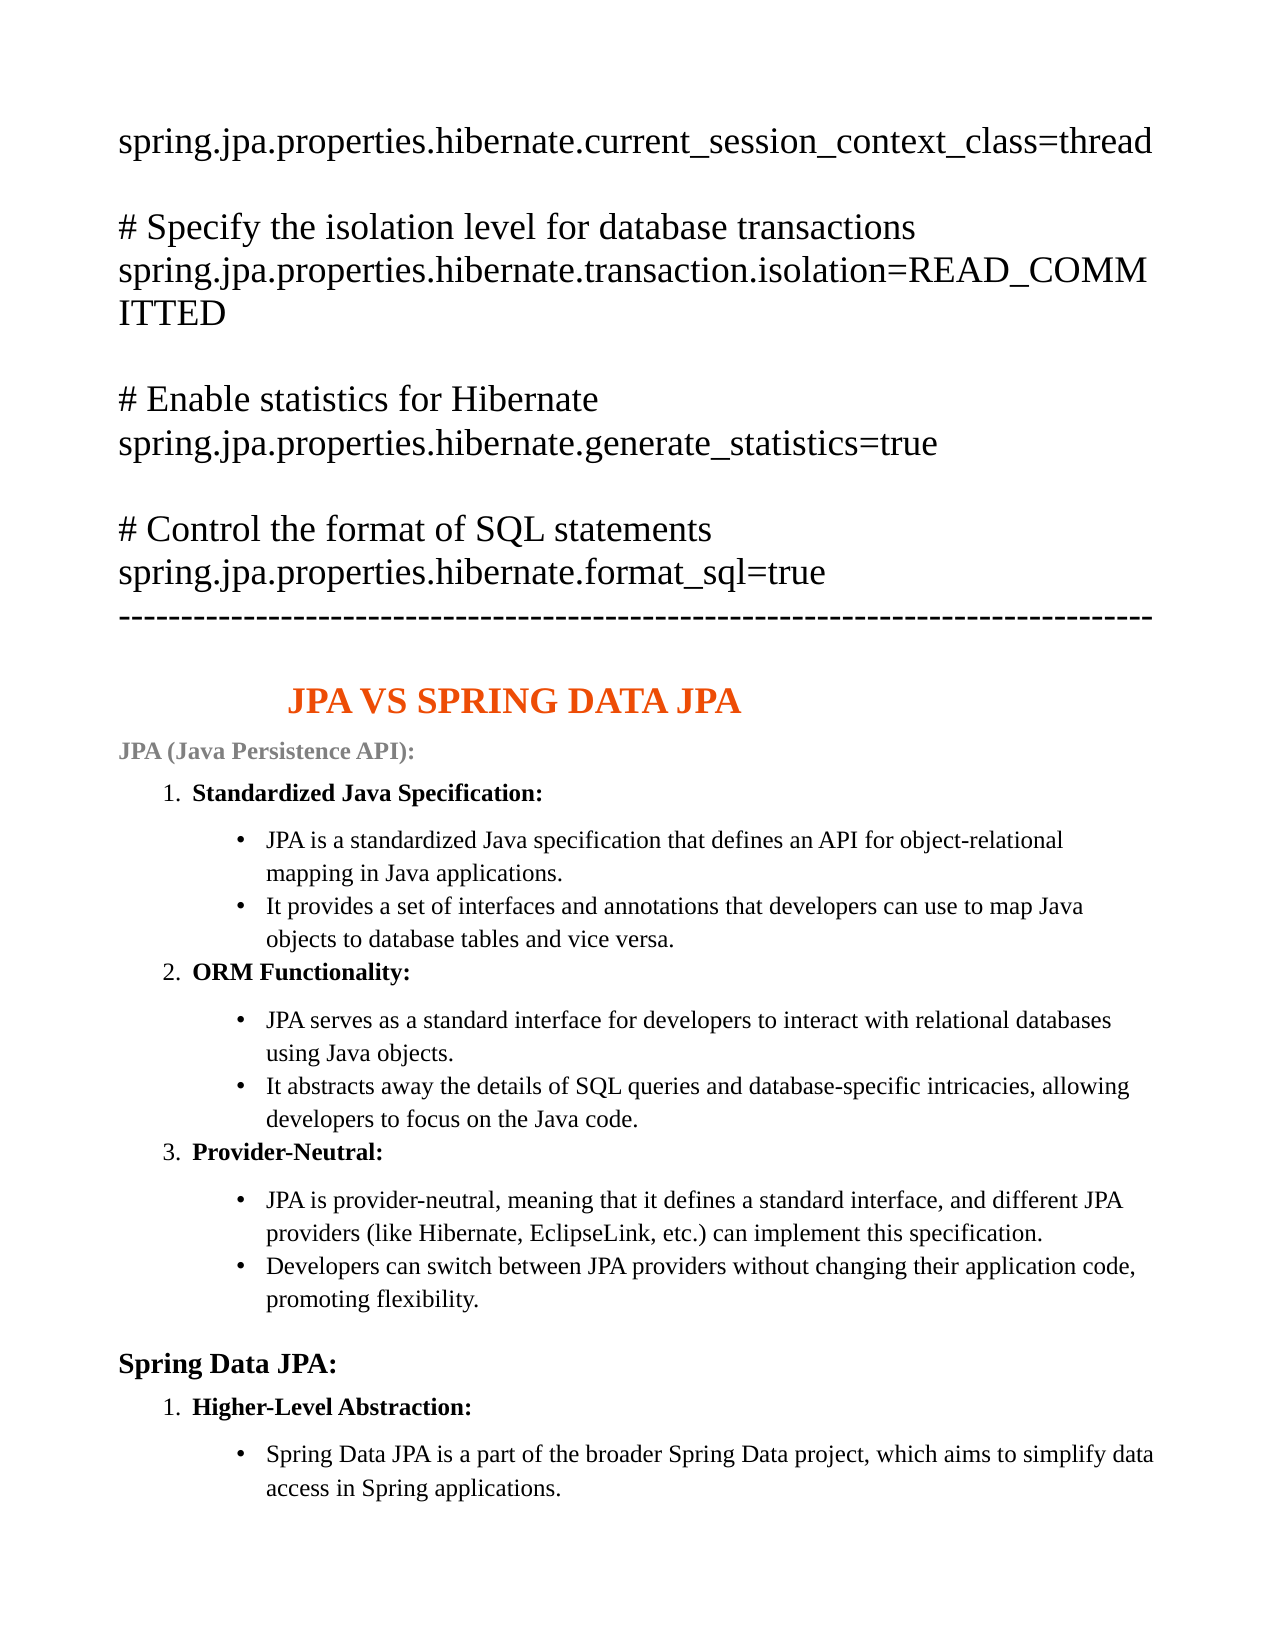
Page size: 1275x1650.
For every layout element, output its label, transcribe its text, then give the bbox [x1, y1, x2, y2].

list JPA is a standardized Java specification that defines an API for object-relational mapping in Java applications. [236, 825, 1157, 887]
list JPA is provider-neutral, meaning that it defines a standard interface, and different JPA providers (like Hibernate, EclipseLink, etc.) can implement this specification. [236, 1185, 1157, 1246]
list Developers can switch between JPA providers without changing their application code, promoting flexibility. [236, 1251, 1157, 1312]
text JPA VS SPRING DATA JPA [118, 679, 1157, 722]
text spring.jpa.properties.hibernate.current_session_context_class=thread # Specify the isolation level for database transactions spring.jpa.properties.hibernate.transaction.isolation=READ_COMMITTED # Enable statistics for Hibernate spring.jpa.properties.hibernate.generate_statistics=true # Control the format of SQL statements spring.jpa.properties.hibernate.format_sql=true ----------------------------------------------------------------------------------- [118, 118, 1157, 636]
list Spring Data JPA is a part of the broader Spring Data project, which aims to simplify data access in Spring applications. [236, 1439, 1157, 1501]
list JPA serves as a standard interface for developers to interact with relational databases using Java objects. [236, 1005, 1157, 1067]
subtitle Spring Data JPA: [118, 1346, 1157, 1379]
list Standardized Java Specification: [162, 778, 1157, 806]
list It abstracts away the details of SQL queries and database-specific intricacies, allowing developers to focus on the Java code. [236, 1071, 1157, 1133]
list Higher-Level Abstraction: [162, 1392, 1157, 1421]
list Provider-Neutral: [162, 1137, 1157, 1166]
subtitle JPA (Java Persistence API): [118, 736, 1157, 765]
list It provides a set of interfaces and annotations that developers can use to map Java objects to database tables and vice versa. [236, 891, 1157, 953]
list ORM Functionality: [162, 957, 1157, 986]
